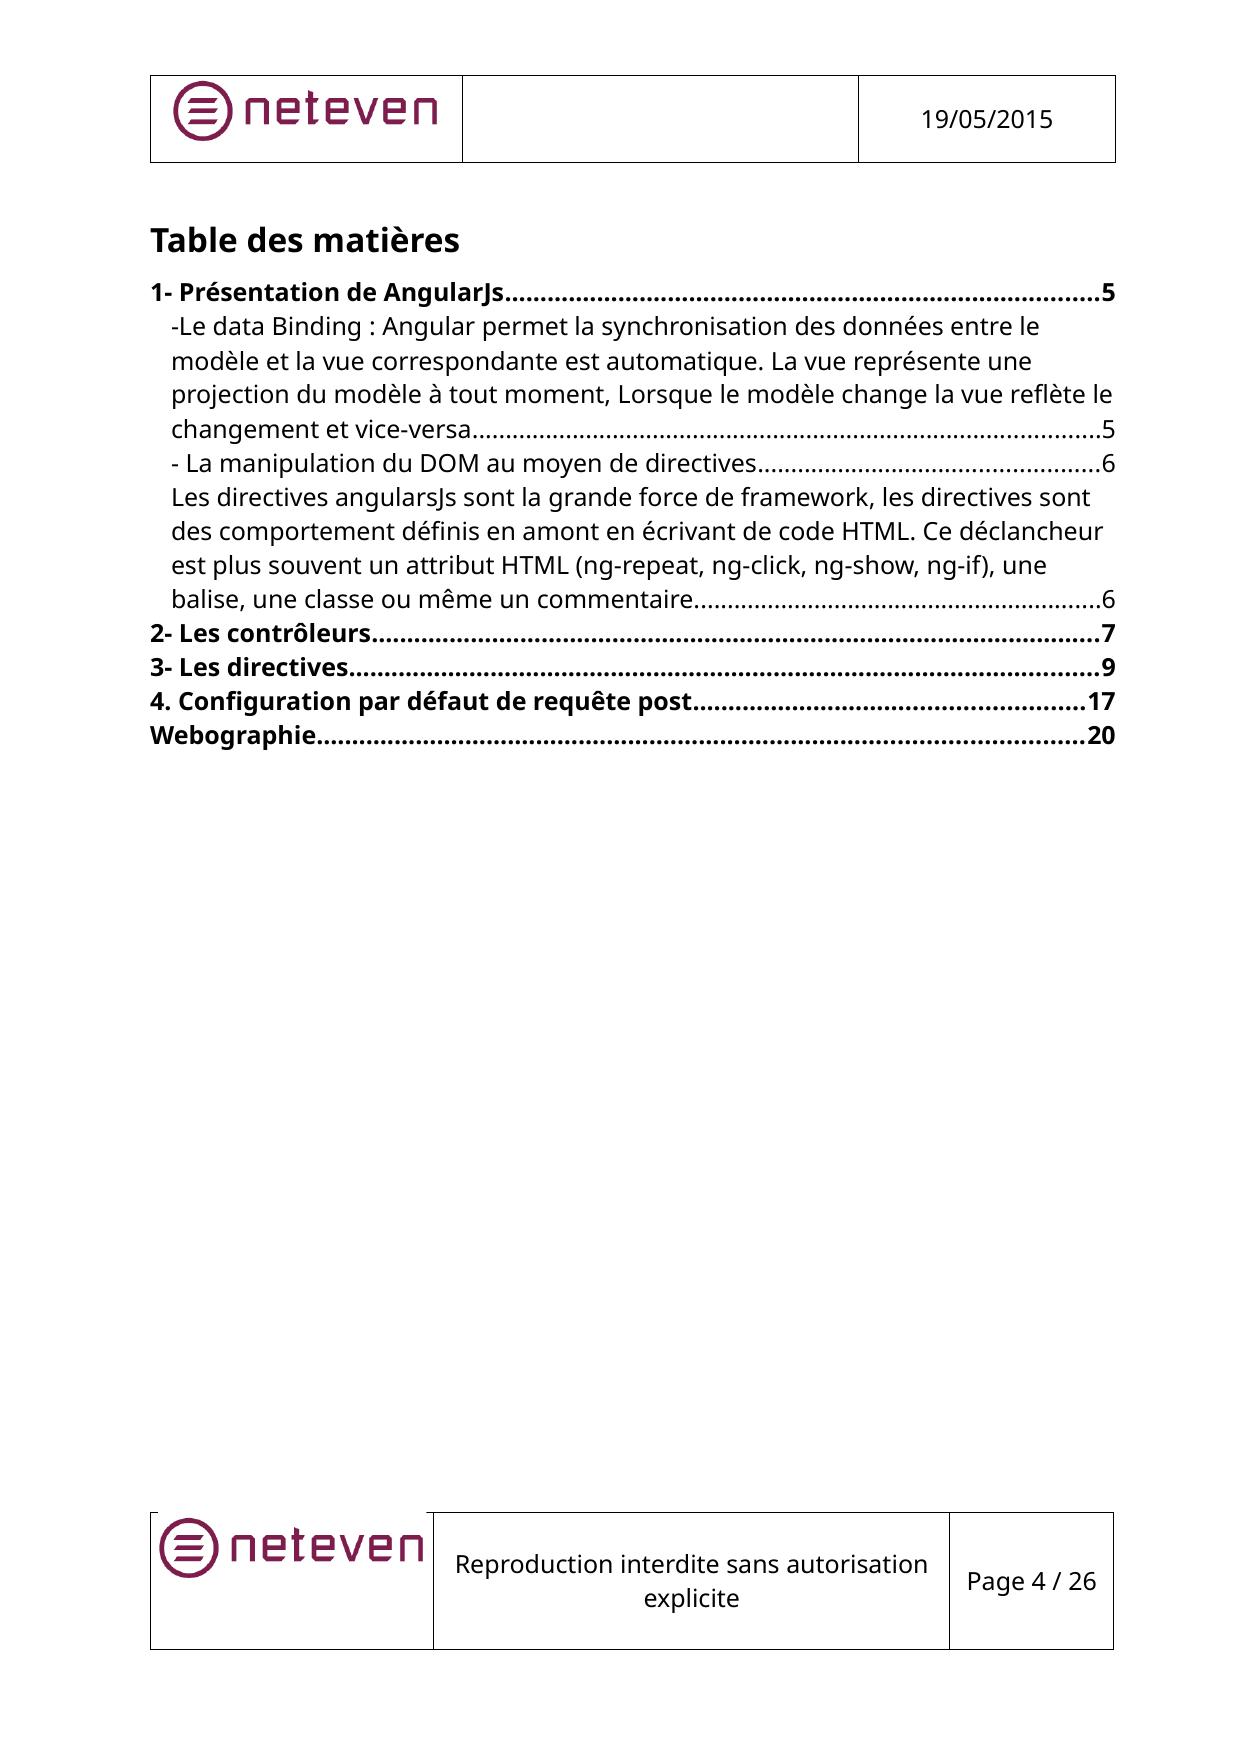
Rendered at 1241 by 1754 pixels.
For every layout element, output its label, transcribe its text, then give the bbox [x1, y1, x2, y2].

text 4. Configuration par défaut de requête post 17 [150, 684, 1116, 718]
text Webographie 20 [150, 718, 1116, 752]
text 2- Les contrôleurs 7 [150, 616, 1116, 650]
subtitle Table des matières [150, 217, 1116, 262]
text 1- Présentation de AngularJs 5 [150, 275, 1116, 309]
picture [158, 1512, 427, 1585]
text 3- Les directives 9 [150, 650, 1116, 684]
text -Le data Binding : Angular permet la synchronisation des données entre le modèle et la vue correspondante est automatique. La vue représente une projection du modèle à tout moment, Lorsque le modèle change la vue reflète le changement et vice-versa 5 [171, 309, 1116, 445]
text - La manipulation du DOM au moyen de directives 6 [171, 445, 1116, 479]
picture [172, 76, 441, 148]
text Les directives angularsJs sont la grande force de framework, les directives sont des comportement définis en amont en écrivant de code HTML. Ce déclancheur est plus souvent un attribut HTML (ng-repeat, ng-click, ng-show, ng-if), une balise, une classe ou même un commentaire. 6 [171, 479, 1116, 616]
